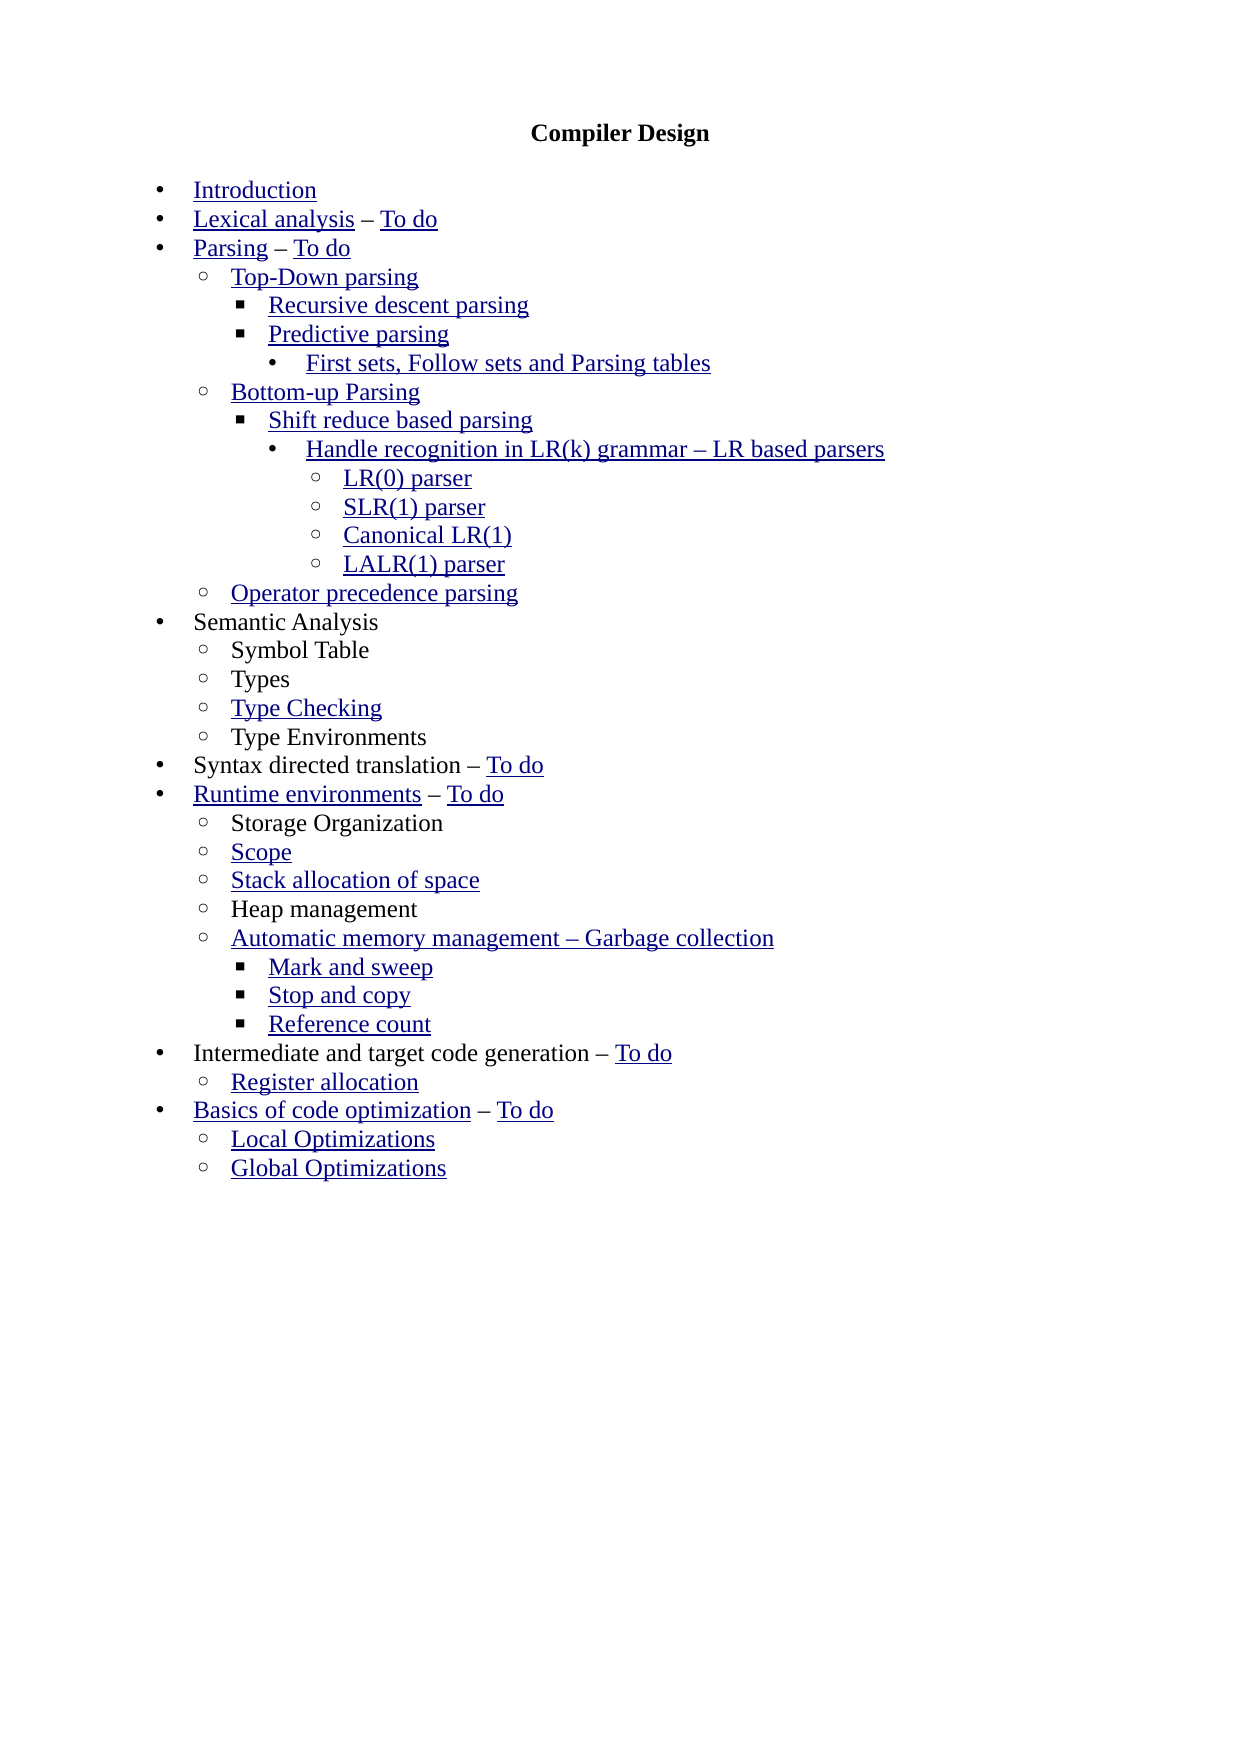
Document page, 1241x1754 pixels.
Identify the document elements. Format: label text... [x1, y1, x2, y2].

list Scope [193, 837, 1122, 866]
list Reference count [231, 1009, 1122, 1038]
list SLR(1) parser [306, 492, 1122, 521]
list Predictive parsing [231, 319, 1122, 348]
list Stop and copy [231, 981, 1122, 1009]
list Mark and sweep [231, 952, 1122, 981]
list Basics of code optimization – To do [156, 1096, 1122, 1124]
text Compiler Design [118, 118, 1122, 147]
list Symbol Table [193, 636, 1122, 664]
list Syntax directed translation – To do [156, 751, 1122, 779]
list Operator precedence parsing [193, 578, 1122, 607]
list Top-Down parsing [193, 262, 1122, 291]
list Lexical analysis – To do [156, 204, 1122, 233]
list Recursive descent parsing [231, 291, 1122, 319]
list Semantic Analysis [156, 607, 1122, 636]
list Global Optimizations [193, 1153, 1122, 1182]
list Canonical LR(1) [306, 521, 1122, 549]
list Stack allocation of space [193, 866, 1122, 894]
list Runtime environments – To do [156, 779, 1122, 808]
list Intermediate and target code generation – To do [156, 1038, 1122, 1067]
list Storage Organization [193, 808, 1122, 837]
list Type Environments [193, 722, 1122, 751]
list Type Checking [193, 693, 1122, 722]
list Parsing – To do [156, 233, 1122, 262]
list First sets, Follow sets and Parsing tables [268, 348, 1122, 377]
list LR(0) parser [306, 463, 1122, 492]
list Local Optimizations [193, 1124, 1122, 1153]
list Register allocation [193, 1067, 1122, 1096]
list Types [193, 664, 1122, 693]
list Introduction [156, 176, 1122, 204]
list Shift reduce based parsing [231, 406, 1122, 434]
list Handle recognition in LR(k) grammar – LR based parsers [268, 434, 1122, 463]
list Automatic memory management – Garbage collection [193, 923, 1122, 952]
list Heap management [193, 894, 1122, 923]
list Bottom-up Parsing [193, 377, 1122, 406]
list LALR(1) parser [306, 549, 1122, 578]
